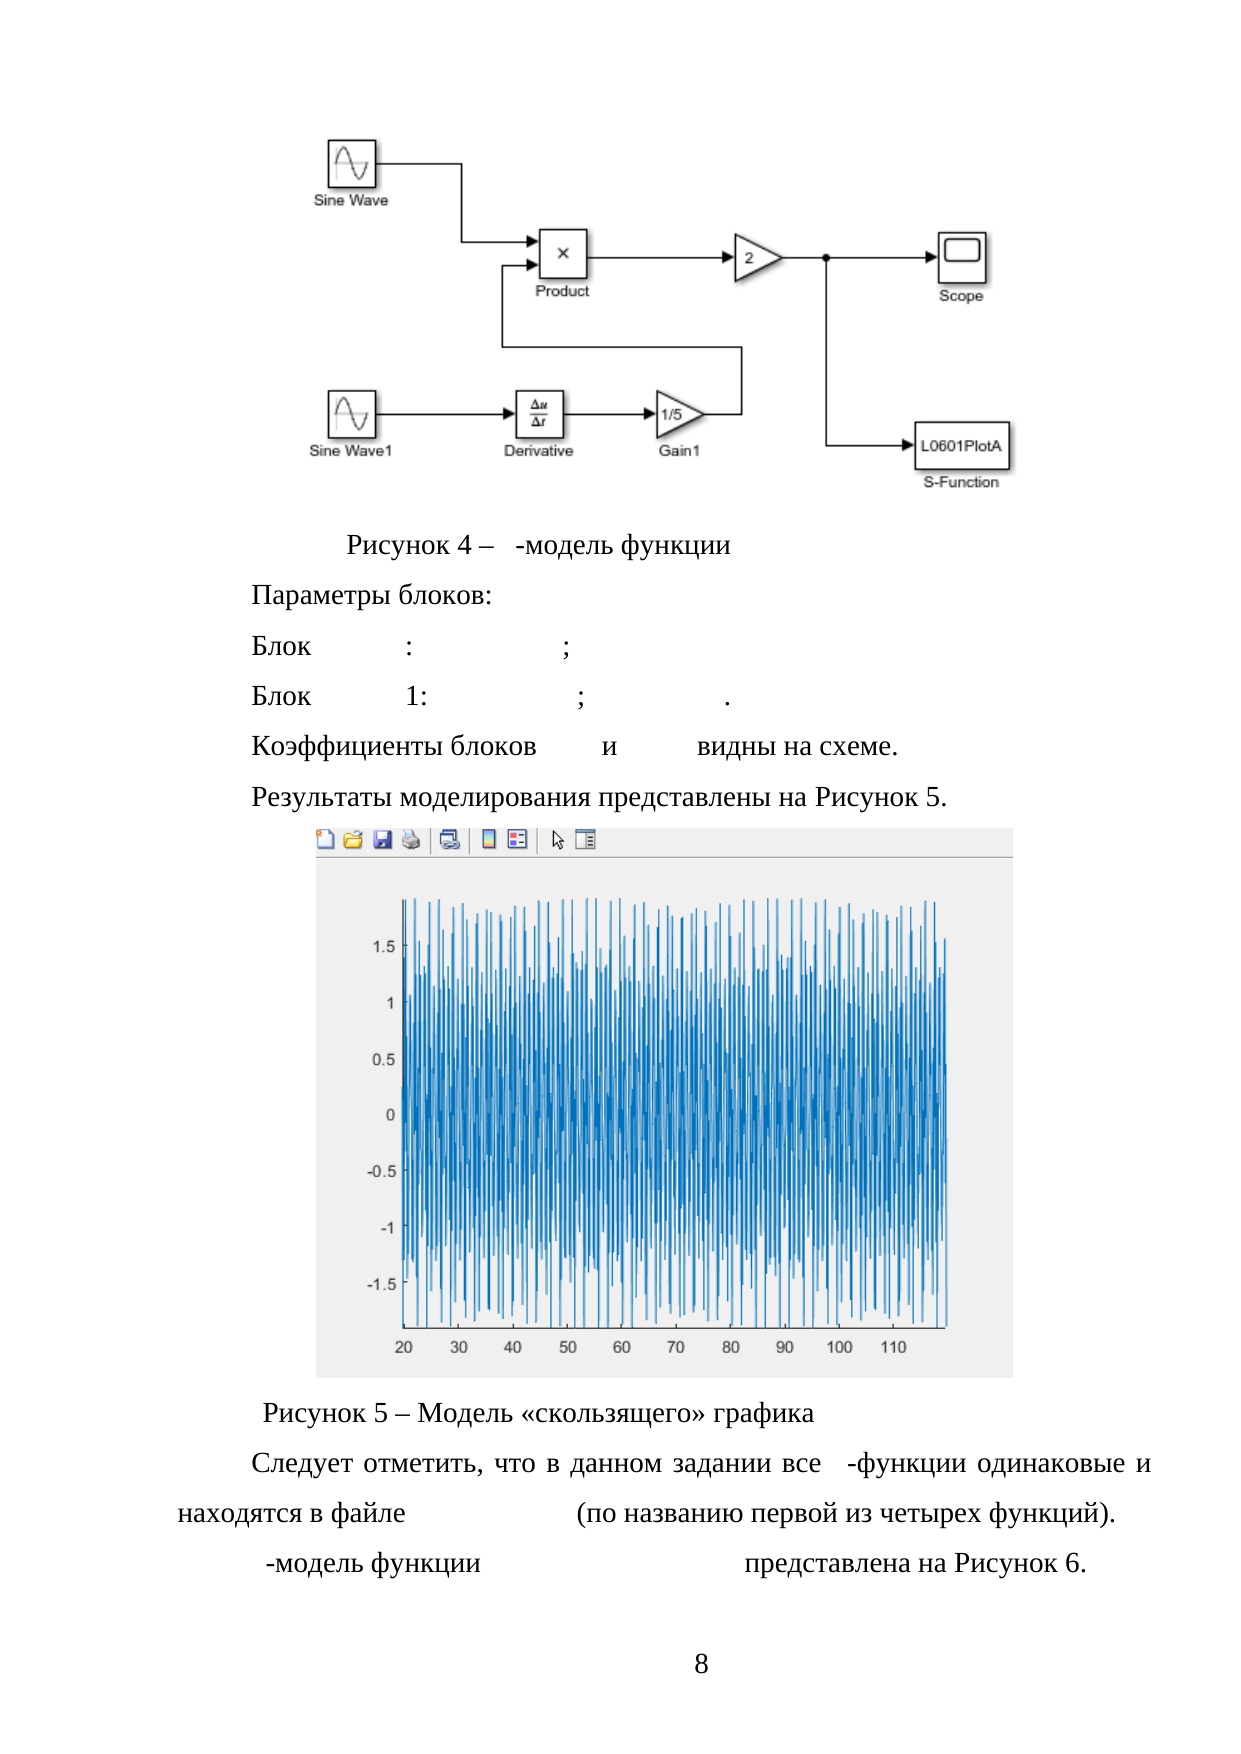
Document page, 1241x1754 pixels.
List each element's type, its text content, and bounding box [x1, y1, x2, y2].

text Параметры блоков: [177, 577, 1152, 611]
text Рисунок 5 – Модель «скользящего» графика [177, 1395, 1152, 1428]
text Блок : ; [177, 628, 1152, 661]
picture [289, 118, 1040, 511]
text Результаты моделирования представлены на рисунок 5. [177, 779, 1152, 812]
text Рисунок 4 – -модель функции [177, 527, 1152, 561]
text Следует отметить, что в данном задании все -функции одинаковые и находятся в файле (по названию первой из четырех функций). [177, 1445, 1152, 1529]
picture [316, 828, 1013, 1378]
text Коэффициенты блоков и видны на схеме. [177, 728, 1152, 762]
text Блок 1: ; . [177, 678, 1152, 712]
text -модель функции представлена на рисунок 6. [177, 1546, 1152, 1579]
